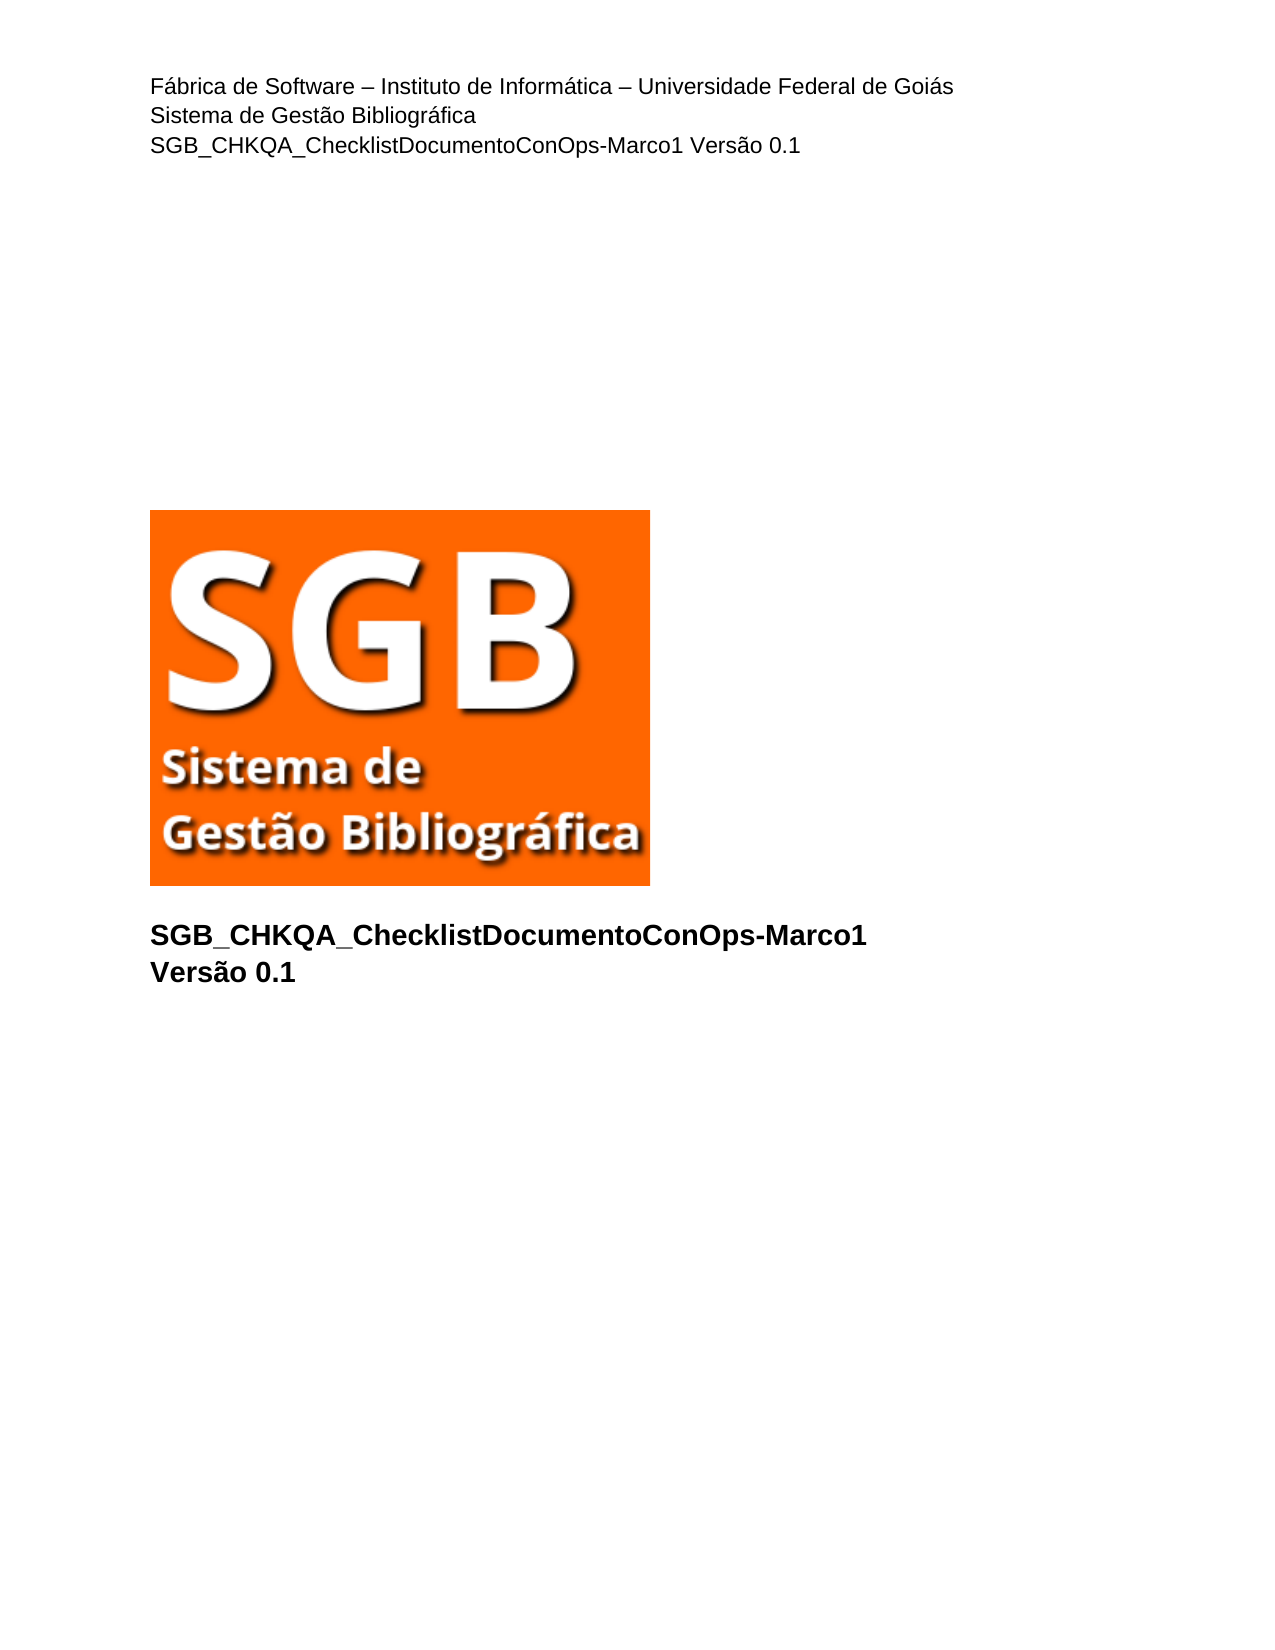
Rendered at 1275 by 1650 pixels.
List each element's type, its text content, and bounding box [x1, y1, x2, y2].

text SGB_CHKQA_ChecklistDocumentoConOps-Marco1 [150, 919, 1125, 951]
picture [150, 510, 650, 886]
text Versão 0.1 [150, 956, 1125, 989]
